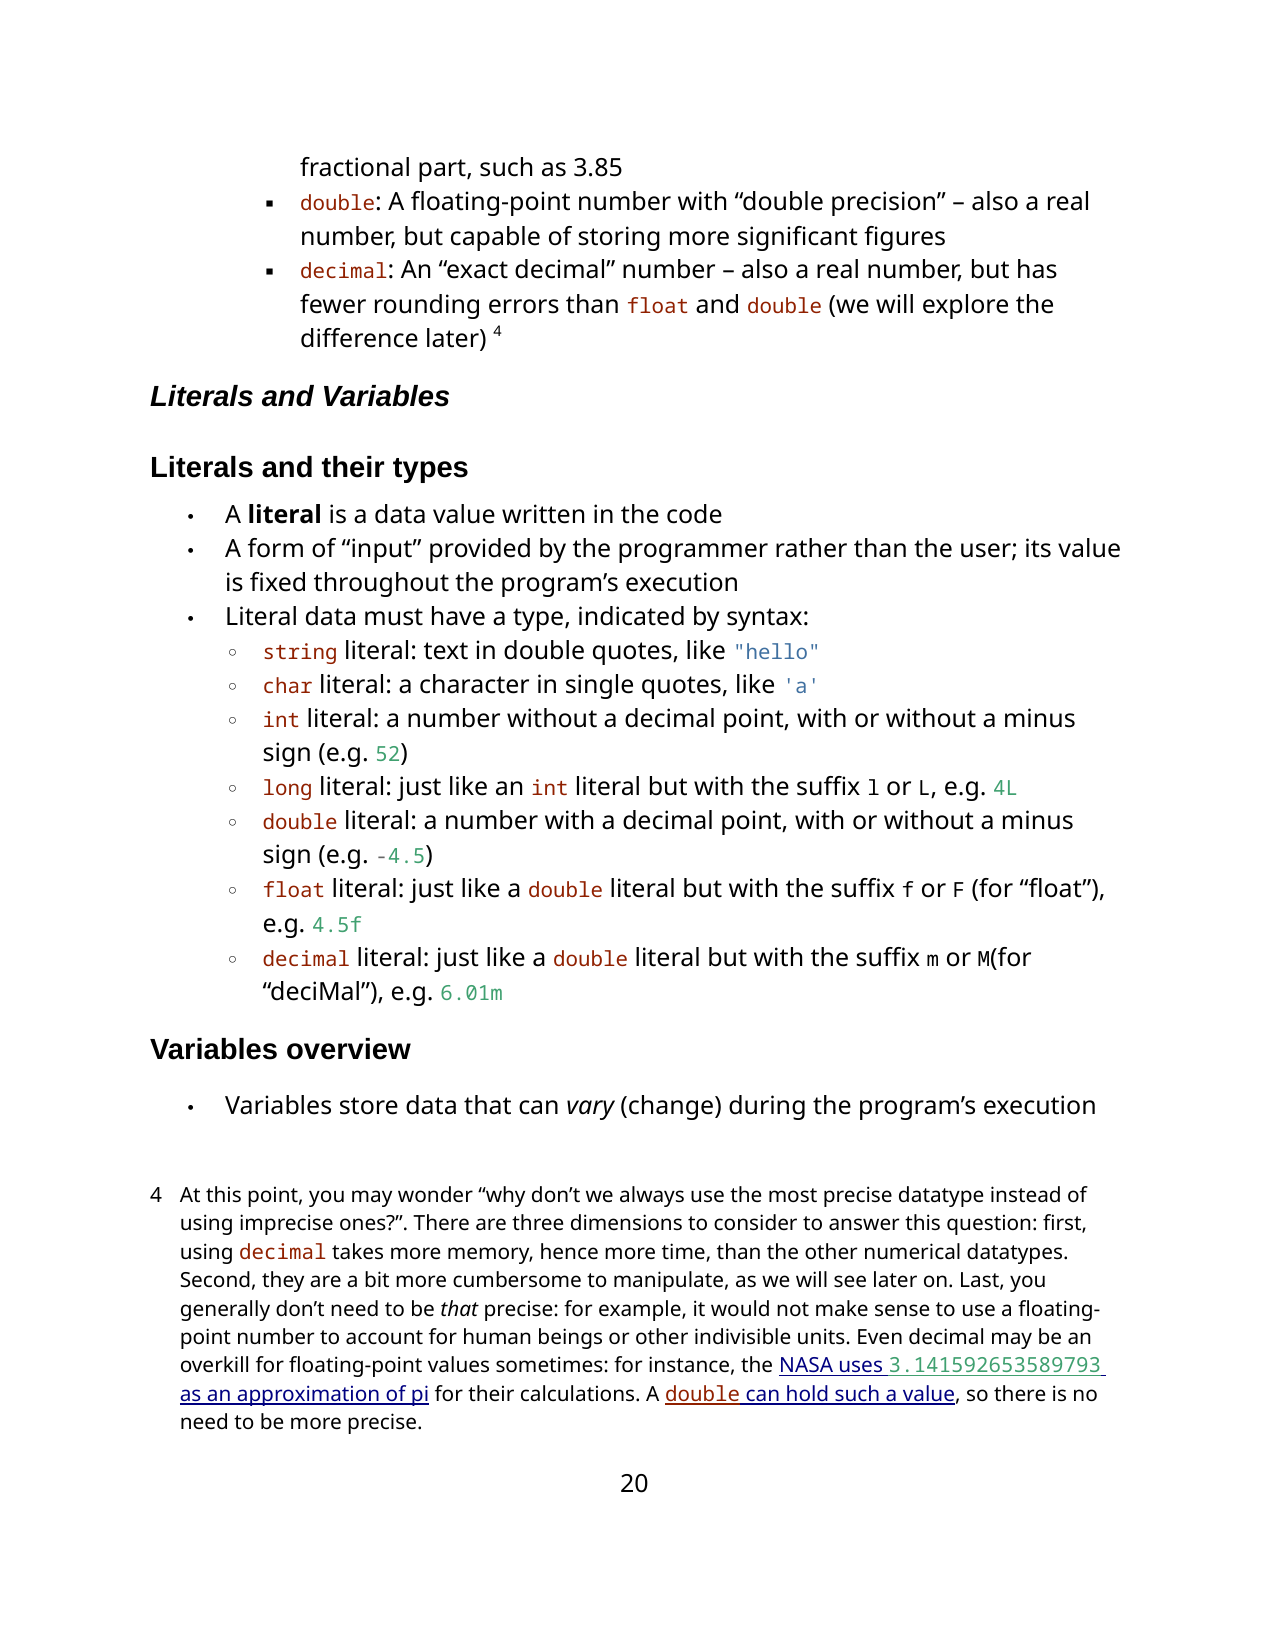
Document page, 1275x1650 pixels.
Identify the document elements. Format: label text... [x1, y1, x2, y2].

list int literal: a number without a decimal point, with or without a minus sign (e.g. 52) [225, 701, 1125, 769]
list long literal: just like an int literal but with the suffix l or L, e.g. 4L [225, 769, 1125, 803]
list Literal data must have a type, indicated by syntax: [187, 599, 1125, 633]
list At this point, you may wonder “why don’t we always use the most precise datatype instead of using imprecise ones?”. There are three dimensions to consider to answer this question: first, using decimal takes more memory, hence more time, than the other numerical datatypes. Second, they are a bit more cumbersome to manipulate, as we will see later on. Last, you generally don’t need to be that precise: for example, it would not make sense to use a floating-point number to account for human beings or other indivisible units. Even decimal may be an overkill for floating-point values sometimes: for instance, the NASA uses 3.141592653589793 as an approximation of pi for their calculations. A double can hold such a value, so there is no need to be more precise. [150, 1180, 1125, 1436]
list Variables store data that can vary (change) during the program’s execution [187, 1087, 1125, 1121]
list double literal: a number with a decimal point, with or without a minus sign (e.g. -4.5) [225, 803, 1125, 871]
list char literal: a character in single quotes, like 'a' [225, 667, 1125, 701]
list A form of “input” provided by the programmer rather than the user; its value is fixed throughout the program’s execution [187, 531, 1125, 599]
list decimal literal: just like a double literal but with the suffix m or M(for “deciMal”), e.g. 6.01m [225, 939, 1125, 1007]
list string literal: text in double quotes, like "hello" [225, 633, 1125, 667]
list A literal is a data value written in the code [187, 496, 1125, 531]
list fractional part, such as 3.85 [262, 150, 1125, 184]
subtitle Literals and their types [150, 450, 1125, 484]
subtitle Variables overview [150, 1032, 1125, 1066]
list double: A floating-point number with “double precision” – also a real number, but capable of storing more significant figures [262, 184, 1125, 252]
list decimal: An “exact decimal” number – also a real number, but has fewer rounding errors than float and double (we will explore the difference later) [262, 252, 1125, 354]
list float literal: just like a double literal but with the suffix f or F (for “float”), e.g. 4.5f [225, 871, 1125, 939]
subtitle Literals and Variables [150, 379, 1125, 413]
